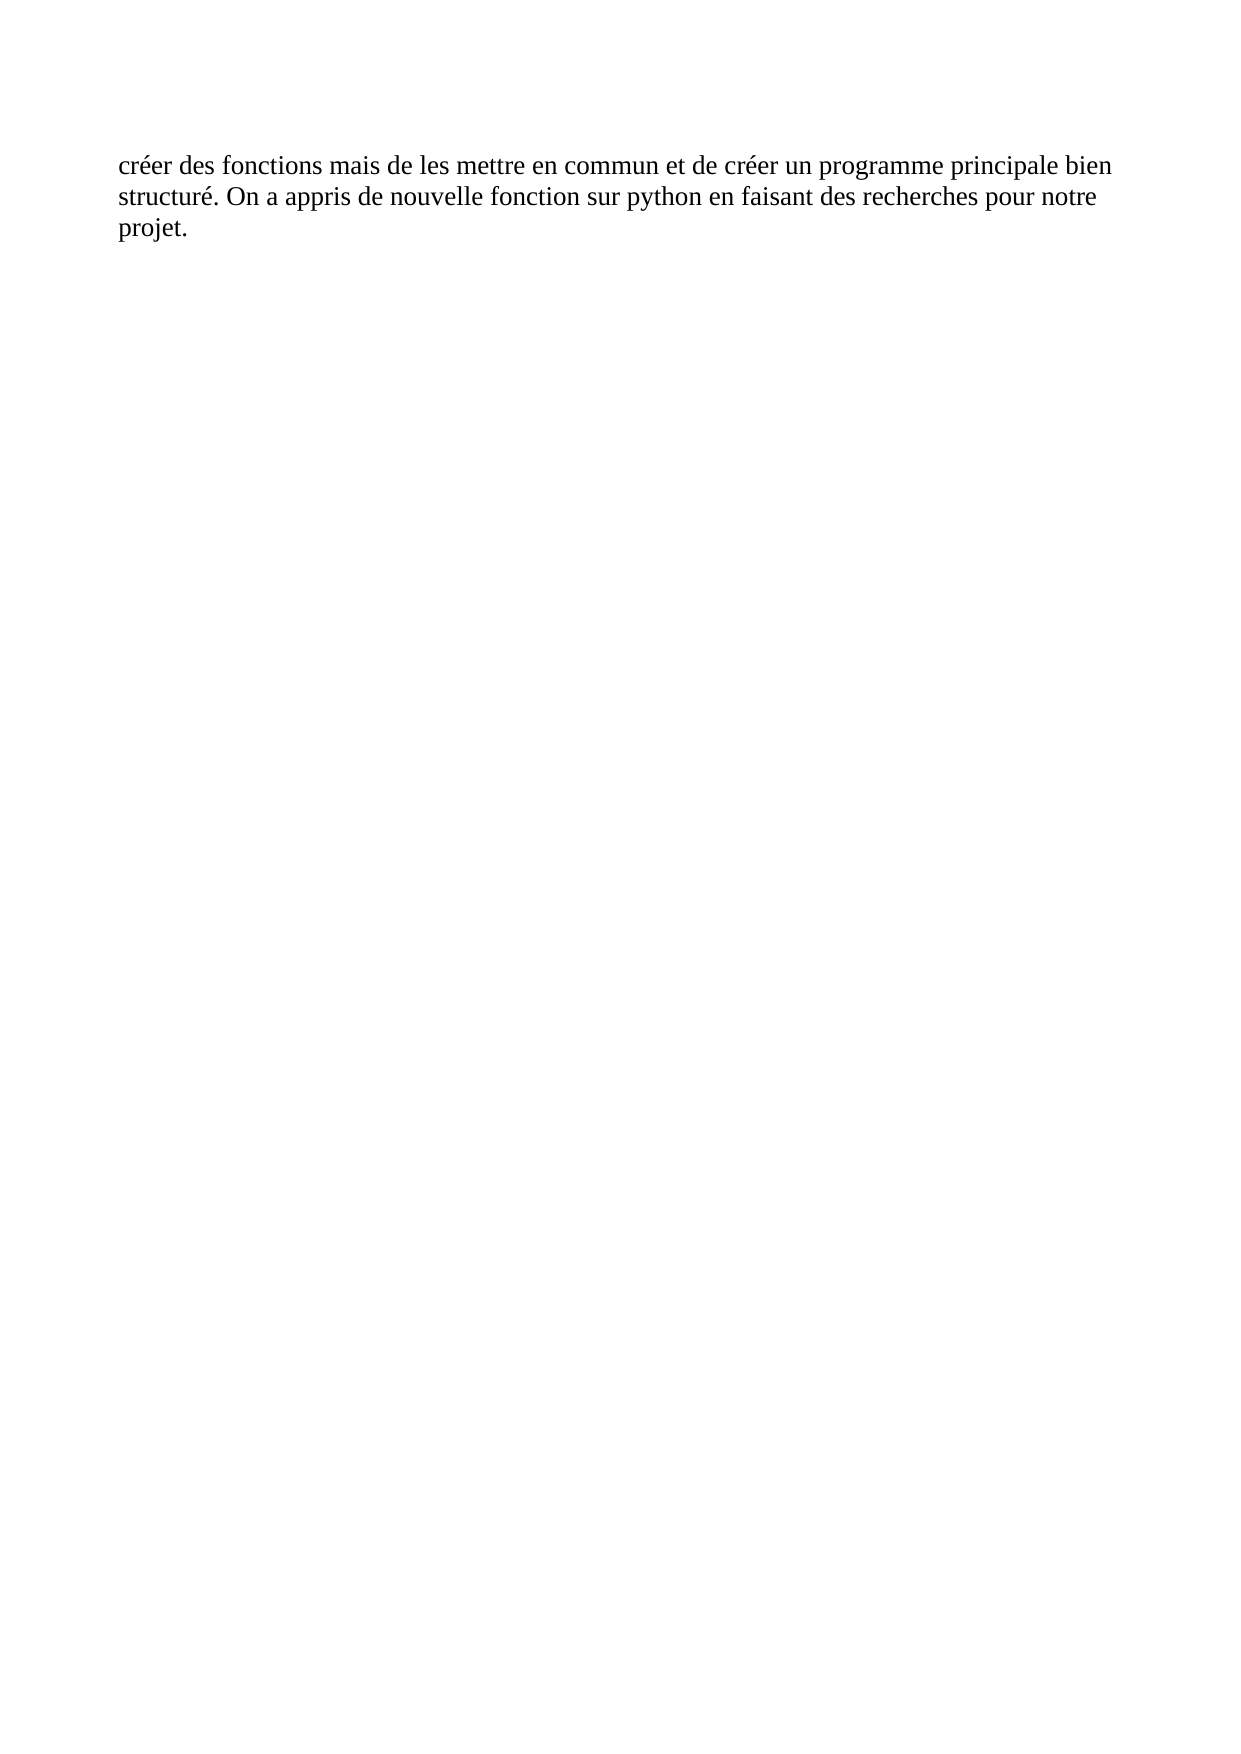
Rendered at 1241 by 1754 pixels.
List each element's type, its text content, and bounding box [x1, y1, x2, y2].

text créer des fonctions mais de les mettre en commun et de créer un programme principale bien structuré. On a appris de nouvelle fonction sur python en faisant des recherches pour notre projet. [118, 149, 1122, 243]
